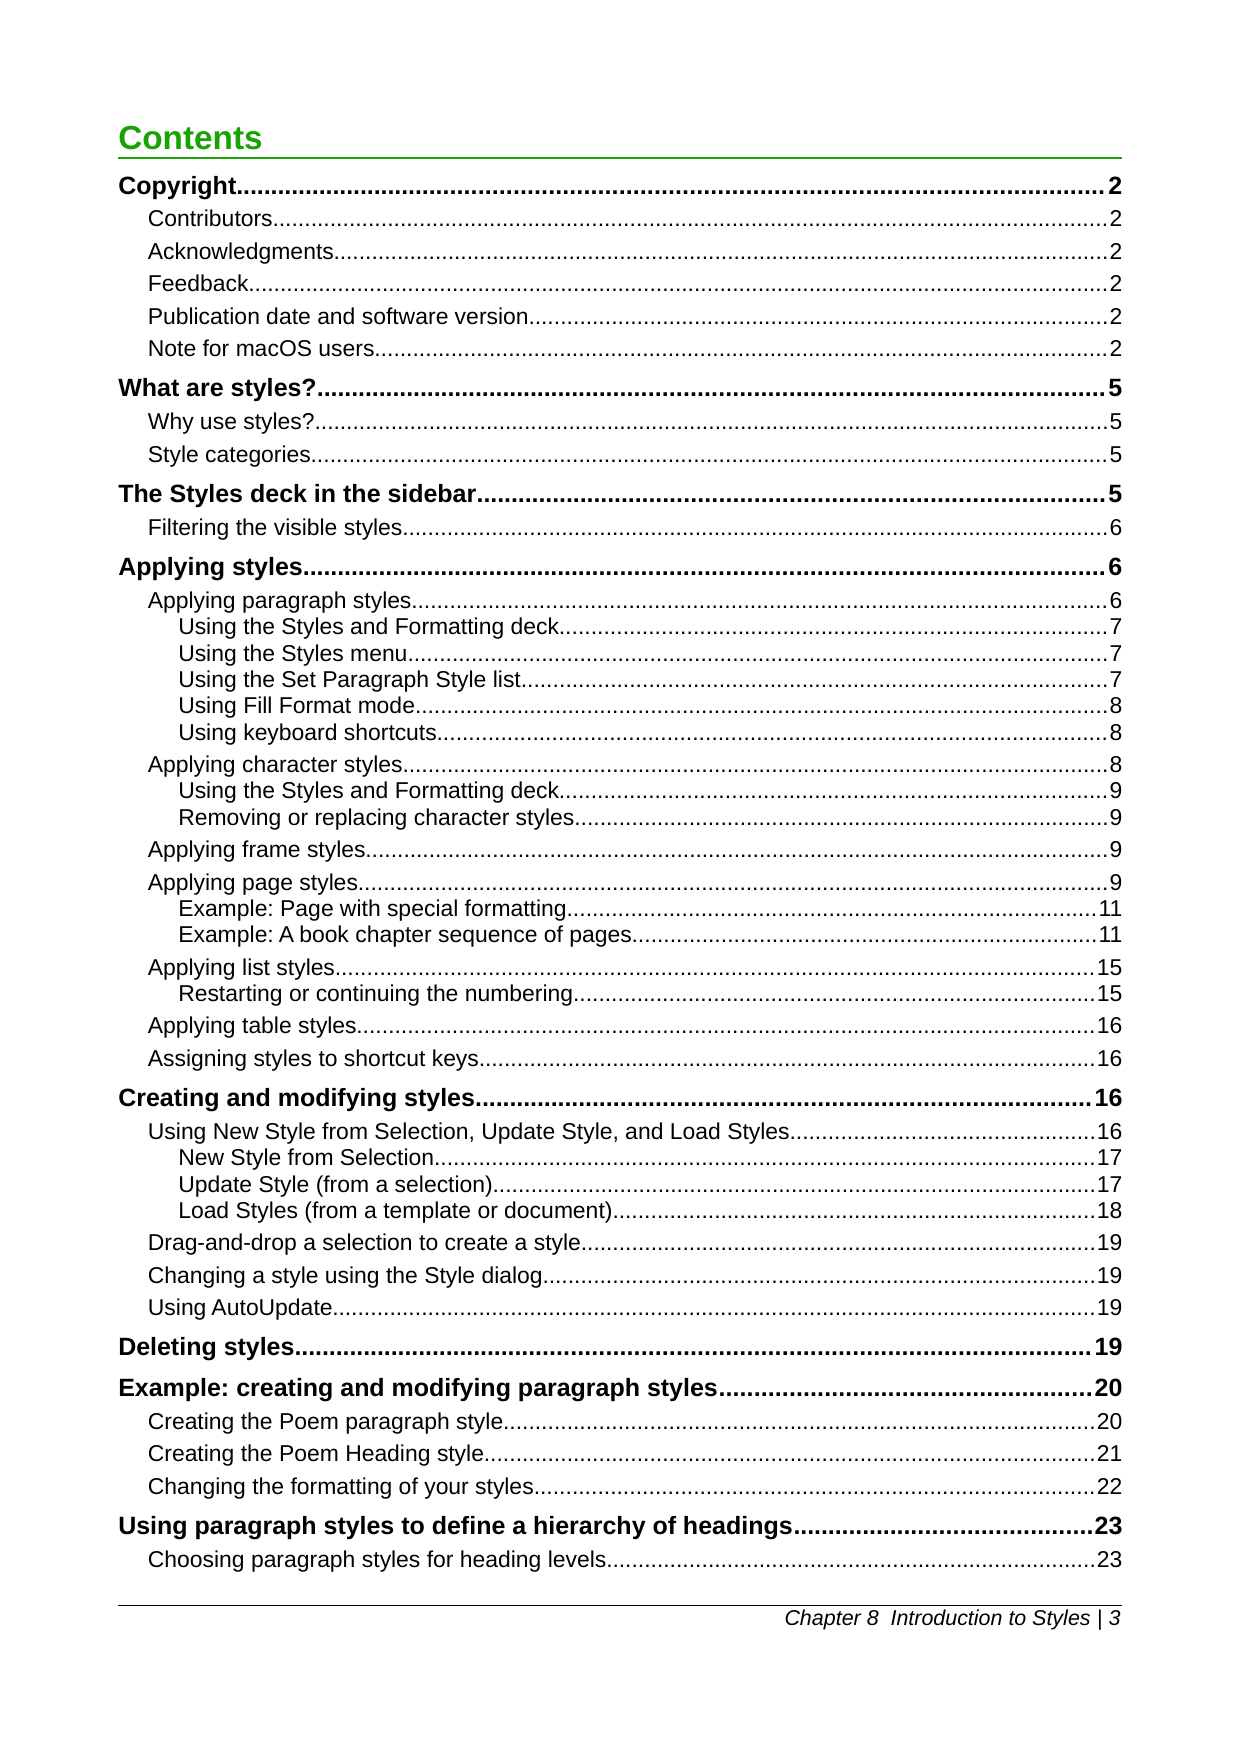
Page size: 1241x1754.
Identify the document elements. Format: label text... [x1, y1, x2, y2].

text Using paragraph styles to define a hierarchy of headings 23 [118, 1511, 1122, 1540]
text Contributors 2 [148, 205, 1122, 232]
text What are styles? 5 [118, 373, 1122, 402]
text New Style from Selection 17 [178, 1144, 1122, 1171]
text Removing or replacing character styles 9 [178, 804, 1122, 830]
text Example: Page with special formatting 11 [178, 895, 1122, 921]
text Copyright 2 [118, 171, 1122, 199]
text Applying styles 6 [118, 552, 1122, 581]
text Changing a style using the Style dialog 19 [148, 1262, 1122, 1288]
text Example: A book chapter sequence of pages 11 [178, 921, 1122, 947]
text Using the Styles and Formatting deck 7 [178, 613, 1122, 639]
text Assigning styles to shortcut keys 16 [148, 1045, 1122, 1071]
text Using Fill Format mode 8 [178, 692, 1122, 718]
text Load Styles (from a template or document) 18 [178, 1197, 1122, 1223]
text Applying table styles 16 [148, 1012, 1122, 1039]
text Using the Styles and Formatting deck 9 [178, 777, 1122, 804]
text Restarting or continuing the numbering 15 [178, 980, 1122, 1006]
text Applying page styles 9 [148, 868, 1122, 895]
text Using AutoUpdate 19 [148, 1294, 1122, 1320]
text Applying paragraph styles 6 [148, 587, 1122, 613]
text Feedback 2 [148, 270, 1122, 297]
text Applying character styles 8 [148, 751, 1122, 777]
text Style categories 5 [148, 441, 1122, 467]
text Filtering the visible styles 6 [148, 514, 1122, 540]
text Acknowledgments 2 [148, 238, 1122, 264]
text Changing the formatting of your styles 22 [148, 1473, 1122, 1499]
text Using New Style from Selection, Update Style, and Load Styles 16 [148, 1118, 1122, 1144]
subtitle Contents [118, 118, 1122, 157]
text Deleting styles 19 [118, 1332, 1122, 1361]
text Using the Styles menu 7 [178, 639, 1122, 666]
text Creating the Poem Heading style 21 [148, 1440, 1122, 1467]
text Drag-and-drop a selection to create a style 19 [148, 1229, 1122, 1256]
text Why use styles? 5 [148, 408, 1122, 434]
text Example: creating and modifying paragraph styles 20 [118, 1373, 1122, 1402]
text Applying list styles 15 [148, 953, 1122, 980]
text Publication date and software version 2 [148, 303, 1122, 329]
text Creating and modifying styles 16 [118, 1083, 1122, 1112]
text Creating the Poem paragraph style 20 [148, 1408, 1122, 1434]
text Using the Set Paragraph Style list 7 [178, 666, 1122, 692]
text Note for macOS users 2 [148, 335, 1122, 361]
text Using keyboard shortcuts 8 [178, 718, 1122, 745]
text Update Style (from a selection) 17 [178, 1171, 1122, 1197]
text Choosing paragraph styles for heading levels 23 [148, 1546, 1122, 1572]
text Applying frame styles 9 [148, 836, 1122, 862]
text The Styles deck in the sidebar 5 [118, 479, 1122, 508]
